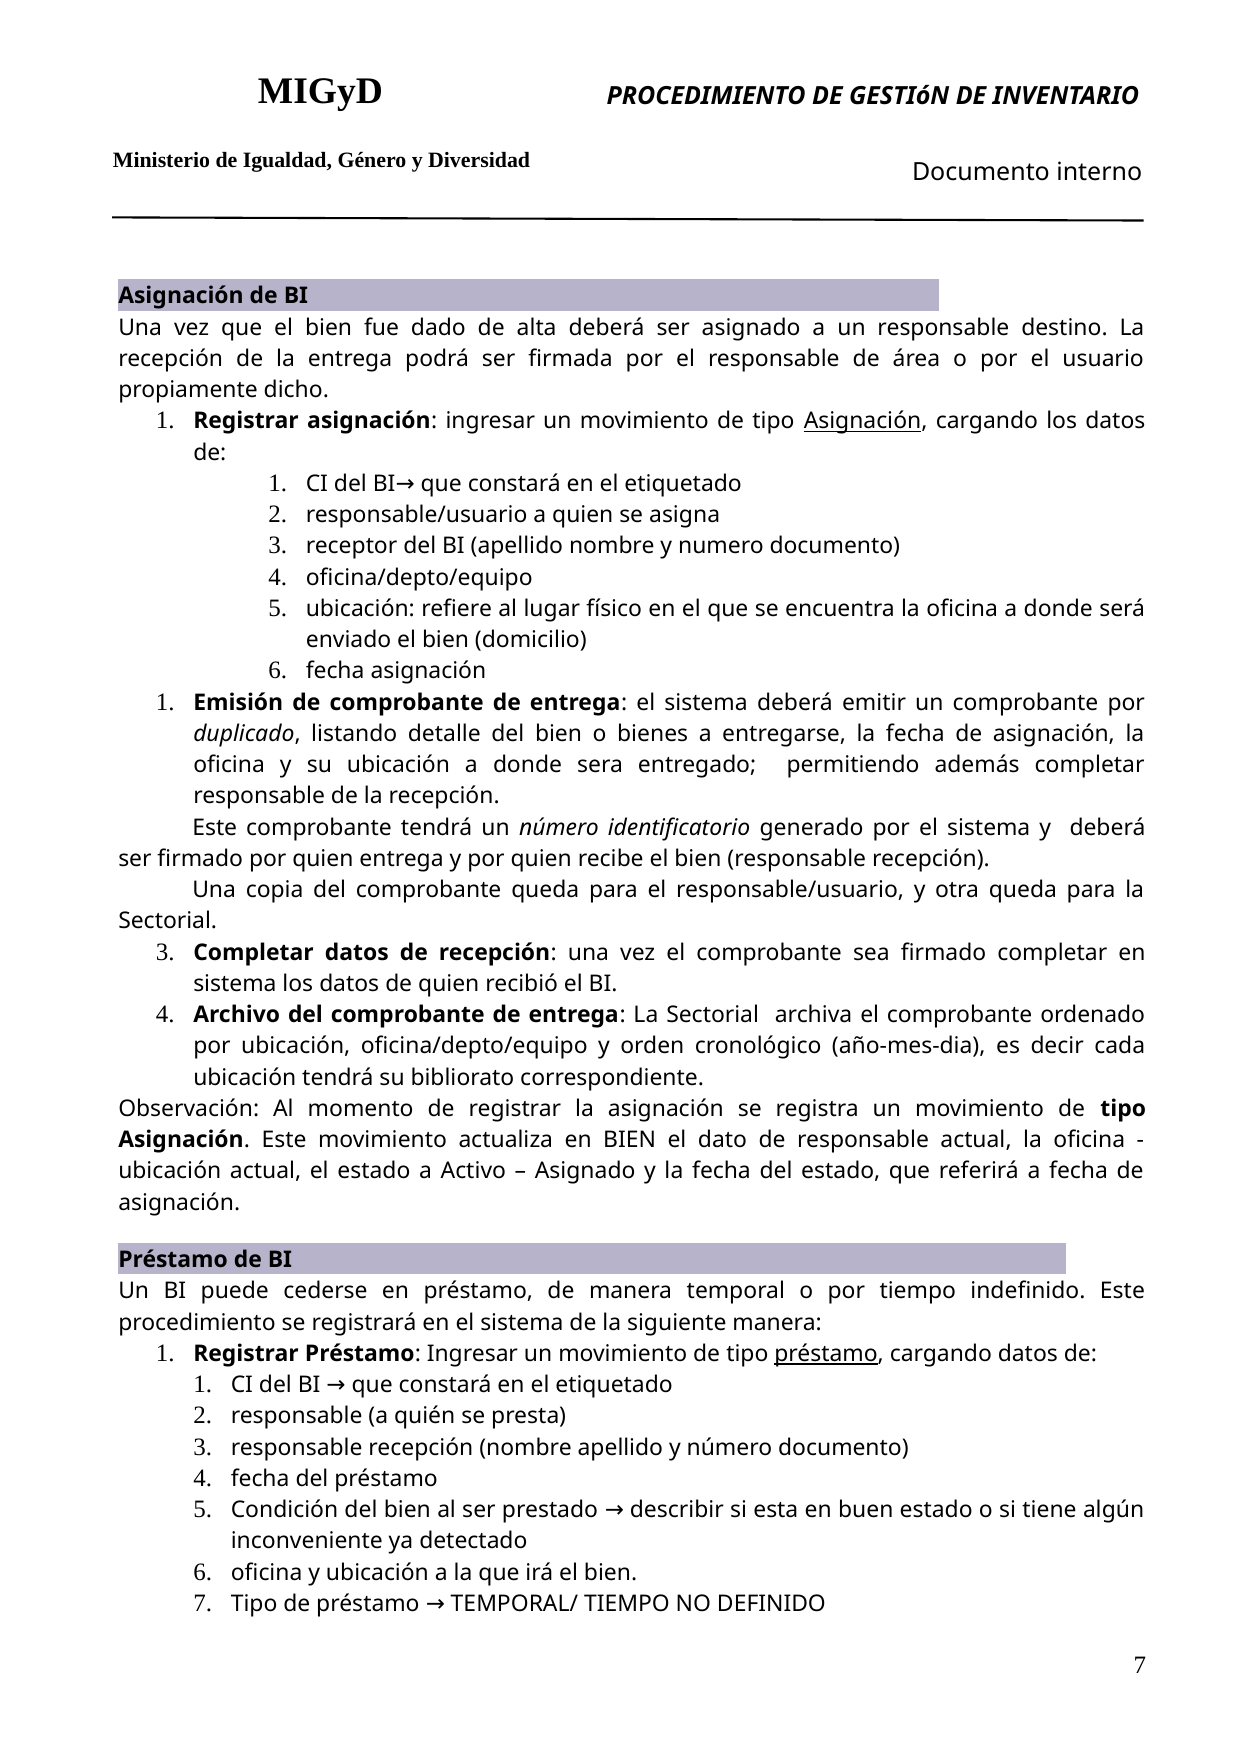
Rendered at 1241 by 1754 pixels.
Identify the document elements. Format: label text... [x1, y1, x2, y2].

list Registrar asignación: ingresar un movimiento de tipo Asignación, cargando los datos de: [156, 404, 1146, 467]
text Asignación de BI [118, 279, 1146, 311]
text Un BI puede cederse en préstamo, de manera temporal o por tiempo indefinido. Este procedimiento se registrará en el sistema de la siguiente manera: [118, 1274, 1146, 1337]
list fecha del préstamo [193, 1462, 1146, 1493]
list receptor del BI (apellido nombre y numero documento) [268, 529, 1146, 561]
list responsable/usuario a quien se asigna [268, 498, 1146, 529]
list Registrar Préstamo: Ingresar un movimiento de tipo préstamo, cargando datos de: [156, 1337, 1146, 1368]
list CI del BI → que constará en el etiquetado [193, 1368, 1146, 1399]
list responsable recepción (nombre apellido y número documento) [193, 1431, 1146, 1462]
text Este comprobante tendrá un número identificatorio generado por el sistema y deberá ser firmado por quien entrega y por quien recibe el bien (responsable recepción). [118, 811, 1146, 873]
text Una copia del comprobante queda para el responsable/usuario, y otra queda para la Sectorial. [118, 873, 1146, 936]
list oficina/depto/equipo [268, 561, 1146, 592]
list responsable (a quién se presta) [193, 1399, 1146, 1431]
text Observación: Al momento de registrar la asignación se registra un movimiento de tipo Asignación. Este movimiento actualiza en BIEN el dato de responsable actual, la oficina - ubicación actual, el estado a Activo – Asignado y la fecha del estado, que referirá a fecha de asignación. [118, 1092, 1146, 1217]
list Archivo del comprobante de entrega: La Sectorial archiva el comprobante ordenado por ubicación, oficina/depto/equipo y orden cronológico (año-mes-dia), es decir cada ubicación tendrá su bibliorato correspondiente. [156, 998, 1146, 1092]
list Condición del bien al ser prestado → describir si esta en buen estado o si tiene algún inconveniente ya detectado [193, 1493, 1146, 1556]
list Tipo de préstamo → TEMPORAL/ TIEMPO NO DEFINIDO [193, 1587, 1146, 1618]
list oficina y ubicación a la que irá el bien. [193, 1556, 1146, 1587]
text Préstamo de BI [118, 1243, 1146, 1274]
list Emisión de comprobante de entrega: el sistema deberá emitir un comprobante por duplicado, listando detalle del bien o bienes a entregarse, la fecha de asignación, la oficina y su ubicación a donde sera entregado; permitiendo además completar responsable de la recepción. [156, 686, 1146, 811]
list Completar datos de recepción: una vez el comprobante sea firmado completar en sistema los datos de quien recibió el BI. [156, 936, 1146, 998]
list fecha asignación [268, 654, 1146, 686]
list ubicación: refiere al lugar físico en el que se encuentra la oficina a donde será enviado el bien (domicilio) [268, 592, 1146, 654]
list CI del BI→ que constará en el etiquetado [268, 467, 1146, 498]
text Una vez que el bien fue dado de alta deberá ser asignado a un responsable destino. La recepción de la entrega podrá ser firmada por el responsable de área o por el usuario propiamente dicho. [118, 311, 1146, 404]
